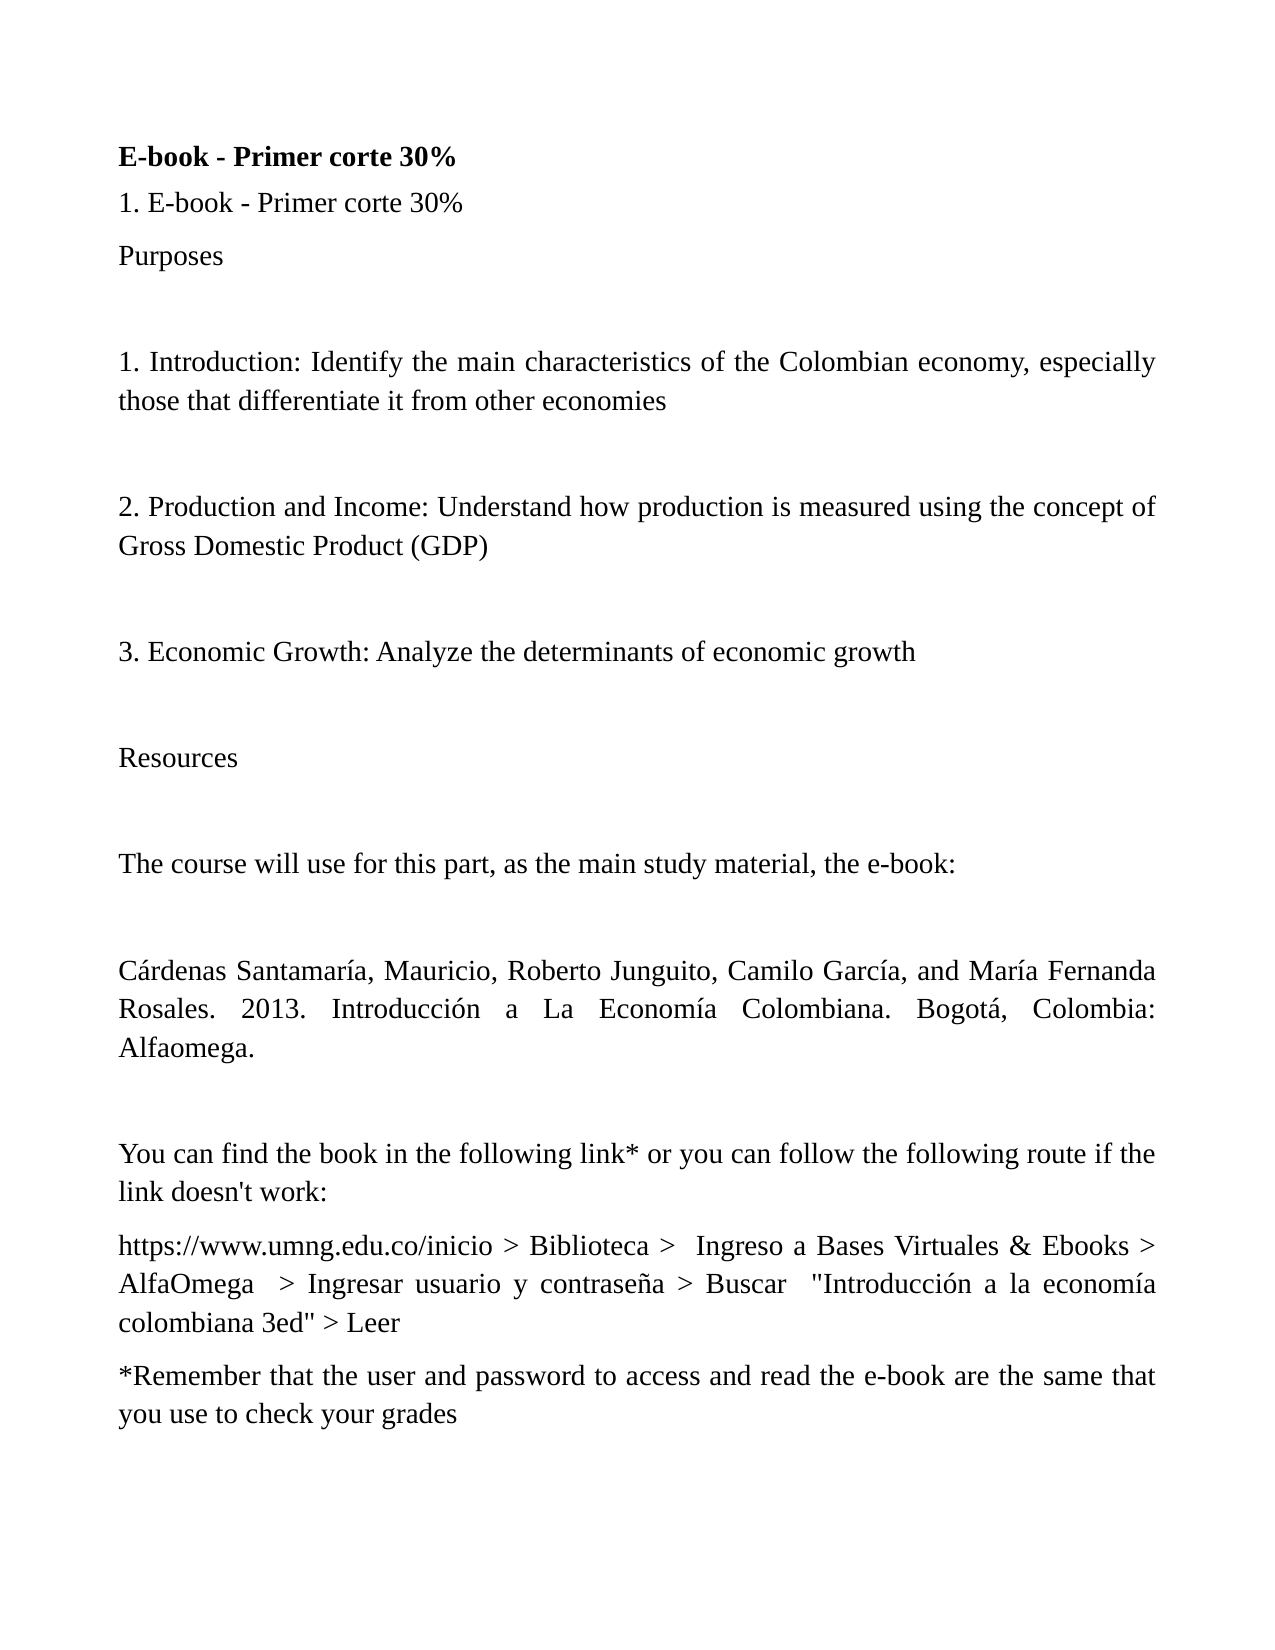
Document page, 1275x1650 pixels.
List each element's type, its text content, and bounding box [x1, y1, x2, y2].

text 1. E-book - Primer corte 30% [118, 185, 1157, 218]
text *Remember that the user and password to access and read the e-book are the same that you use to check your grades [118, 1358, 1157, 1430]
text Cárdenas Santamaría, Mauricio, Roberto Junguito, Camilo García, and María Fernanda Rosales. 2013. Introducción a La Economía Colombiana. Bogotá, Colombia: Alfaomega. [118, 953, 1157, 1063]
text You can find the book in the following link* or you can follow the following route if the link doesn't work: [118, 1136, 1157, 1208]
text The course will use for this part, as the main study material, the e-book: [118, 846, 1157, 880]
text 2. Production and Income: Understand how production is measured using the concept of Gross Domestic Product (GDP) [118, 489, 1157, 561]
text 1. Introduction: Identify the main characteristics of the Colombian economy, especially those that differentiate it from other economies [118, 344, 1157, 416]
text Purposes [118, 238, 1157, 272]
text https://www.umng.edu.co/inicio > Biblioteca > Ingreso a Bases Virtuales & Ebooks > AlfaOmega > Ingresar usuario y contraseña > Buscar "Introducción a la economía colombiana 3ed" > Leer [118, 1228, 1157, 1338]
text 3. Economic Growth: Analyze the determinants of economic growth [118, 634, 1157, 667]
text Resources [118, 740, 1157, 774]
subtitle E-book - Primer corte 30% [118, 139, 1157, 172]
